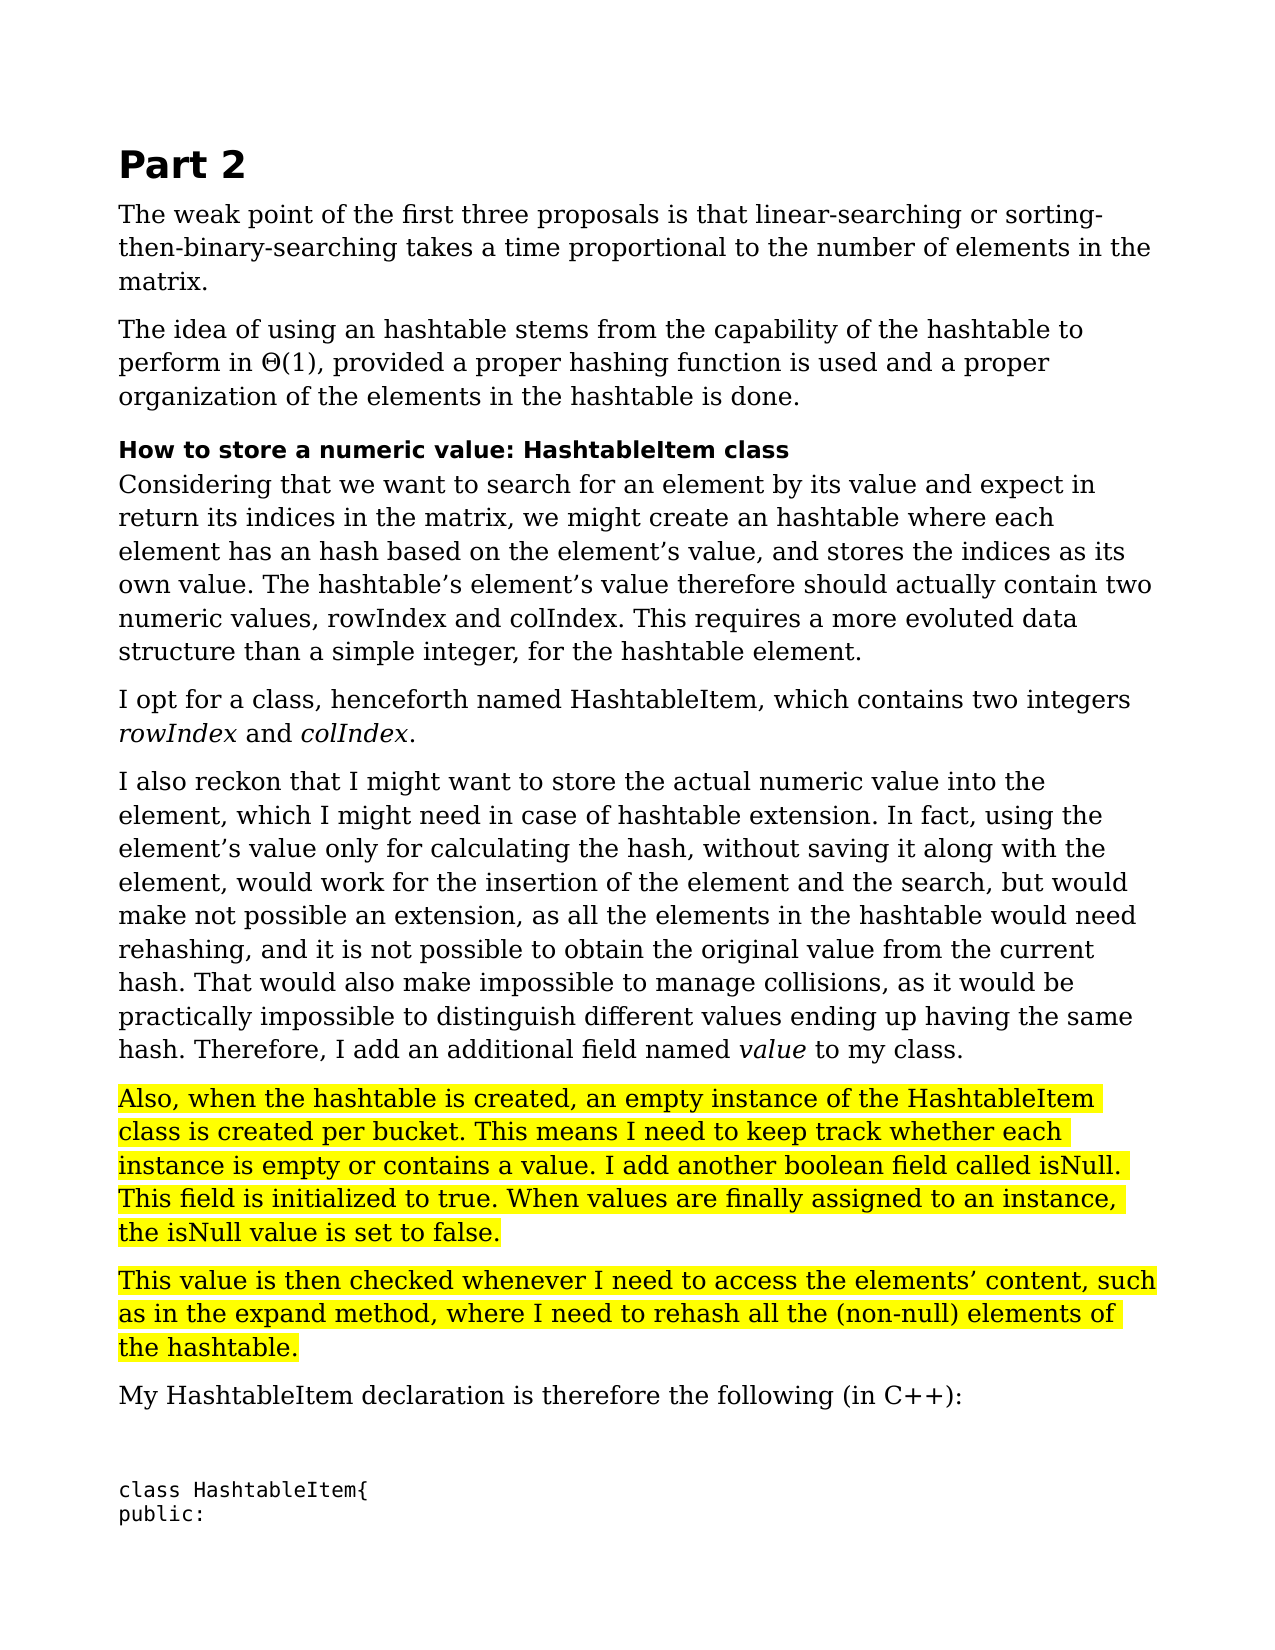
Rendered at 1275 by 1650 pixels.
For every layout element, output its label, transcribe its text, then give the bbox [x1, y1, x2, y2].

text The idea of using an hashtable stems from the capability of the hashtable to perform in Θ(1), provided a proper hashing function is used and a proper organization of the elements in the hashtable is done. [118, 315, 1157, 411]
text public: [118, 1502, 1157, 1526]
text Considering that we want to search for an element by its value and expect in return its indices in the matrix, we might create an hashtable where each element has an hash based on the element’s value, and stores the indices as its own value. The hashtable’s element’s value therefore should actually contain two numeric values, rowIndex and colIndex. This requires a more evoluted data structure than a simple integer, for the hashtable element. [118, 470, 1157, 667]
text Also, when the hashtable is created, an empty instance of the HashtableItem class is created per bucket. This means I need to keep track whether each instance is empty or contains a value. I add another boolean field called isNull. This field is initialized to true. When values are finally assigned to an instance, the isNull value is set to false. [118, 1084, 1157, 1247]
text The weak point of the first three proposals is that linear-searching or sorting-then-binary-searching takes a time proportional to the number of elements in the matrix. [118, 200, 1157, 296]
text My HashtableItem declaration is therefore the following (in C++): [118, 1381, 1157, 1411]
subtitle Part 2 [118, 143, 1157, 187]
text I also reckon that I might want to store the actual numeric value into the element, which I might need in case of hashtable extension. In fact, using the element’s value only for calculating the hash, without saving it along with the element, would work for the insertion of the element and the search, but would make not possible an extension, as all the elements in the hashtable would need rehashing, and it is not possible to obtain the original value from the current hash. That would also make impossible to manage collisions, as it would be practically impossible to distinguish different values ending up having the same hash. Therefore, I add an additional field named value to my class. [118, 767, 1157, 1065]
text I opt for a class, henceforth named HashtableItem, which contains two integers rowIndex and colIndex. [118, 686, 1157, 748]
text This value is then checked whenever I need to access the elements’ content, such as in the expand method, where I need to rehash all the (non-null) elements of the hashtable. [118, 1266, 1157, 1362]
subtitle How to store a numeric value: HashtableItem class [118, 436, 1157, 464]
text class HashtableItem{ [118, 1478, 1157, 1502]
